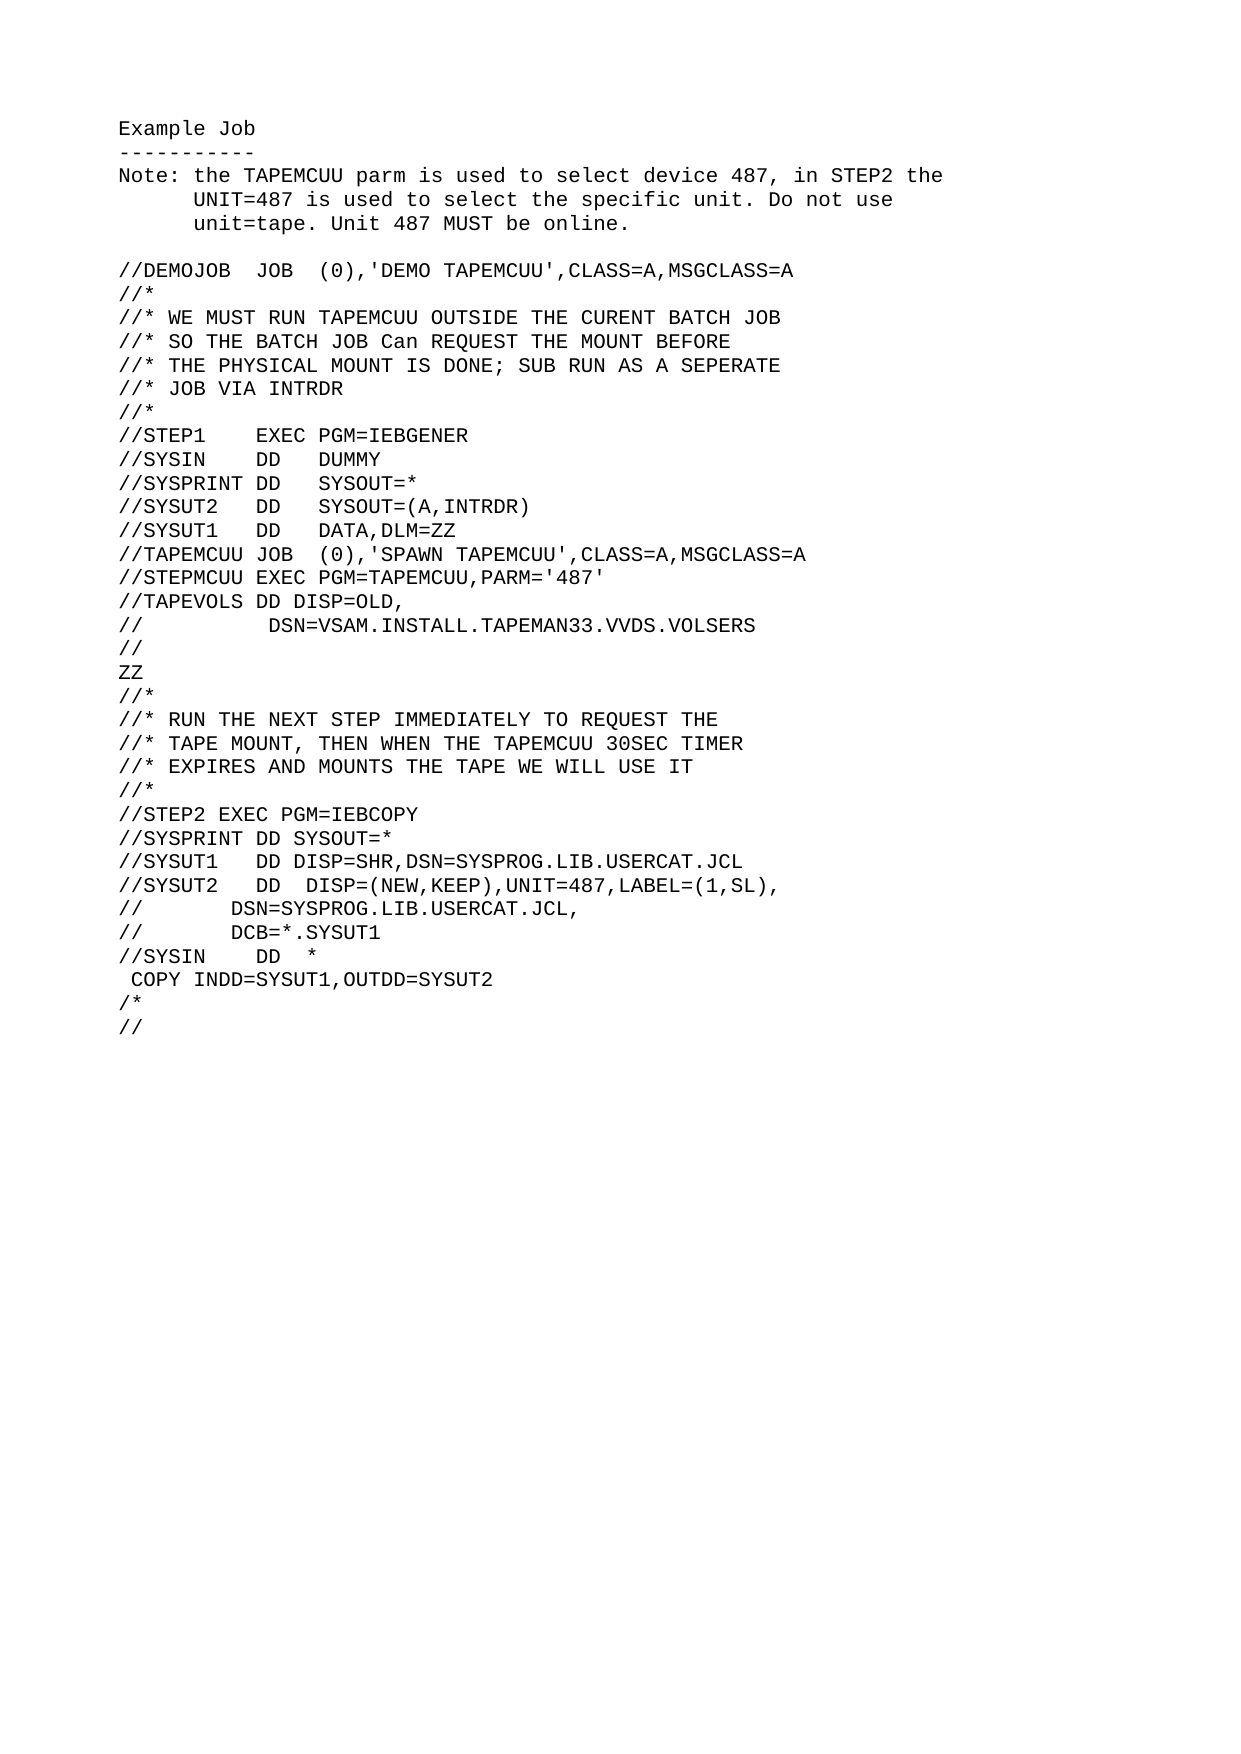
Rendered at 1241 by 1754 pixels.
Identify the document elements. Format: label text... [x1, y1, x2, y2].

text //SYSUT1 DD DATA,DLM=ZZ [118, 520, 1122, 544]
text //* TAPE MOUNT, THEN WHEN THE TAPEMCUU 30SEC TIMER [118, 733, 1122, 757]
text //* [118, 284, 1122, 307]
text //* [118, 402, 1122, 426]
text //SYSIN DD * [118, 946, 1122, 969]
text ----------- [118, 142, 1122, 165]
text Note: the TAPEMCUU parm is used to select device 487, in STEP2 the [118, 165, 1122, 189]
text //* [118, 780, 1122, 804]
text COPY INDD=SYSUT1,OUTDD=SYSUT2 [118, 969, 1122, 993]
text //STEP2 EXEC PGM=IEBCOPY [118, 804, 1122, 827]
text //* JOB VIA INTRDR [118, 378, 1122, 402]
text // DSN=VSAM.INSTALL.TAPEMAN33.VVDS.VOLSERS [118, 615, 1122, 638]
text //SYSUT2 DD SYSOUT=(A,INTRDR) [118, 496, 1122, 520]
text ZZ [118, 662, 1122, 686]
text /* [118, 993, 1122, 1017]
text unit=tape. Unit 487 MUST be online. [118, 213, 1122, 236]
text // [118, 1017, 1122, 1040]
text //* WE MUST RUN TAPEMCUU OUTSIDE THE CURENT BATCH JOB [118, 307, 1122, 331]
text //* EXPIRES AND MOUNTS THE TAPE WE WILL USE IT [118, 757, 1122, 780]
text //* SO THE BATCH JOB Can REQUEST THE MOUNT BEFORE [118, 331, 1122, 354]
text //STEPMCUU EXEC PGM=TAPEMCUU,PARM='487' [118, 567, 1122, 591]
text // [118, 638, 1122, 662]
text //STEP1 EXEC PGM=IEBGENER [118, 426, 1122, 449]
text UNIT=487 is used to select the specific unit. Do not use [118, 189, 1122, 213]
text //TAPEMCUU JOB (0),'SPAWN TAPEMCUU',CLASS=A,MSGCLASS=A [118, 544, 1122, 567]
text //TAPEVOLS DD DISP=OLD, [118, 591, 1122, 615]
text //DEMOJOB JOB (0),'DEMO TAPEMCUU',CLASS=A,MSGCLASS=A [118, 260, 1122, 284]
text //SYSIN DD DUMMY [118, 449, 1122, 473]
text //SYSPRINT DD SYSOUT=* [118, 473, 1122, 496]
text //SYSUT1 DD DISP=SHR,DSN=SYSPROG.LIB.USERCAT.JCL [118, 851, 1122, 875]
text // DCB=*.SYSUT1 [118, 922, 1122, 946]
text Example Job [118, 118, 1122, 142]
text //* THE PHYSICAL MOUNT IS DONE; SUB RUN AS A SEPERATE [118, 354, 1122, 378]
text // DSN=SYSPROG.LIB.USERCAT.JCL, [118, 898, 1122, 922]
text //SYSPRINT DD SYSOUT=* [118, 827, 1122, 851]
text //* [118, 686, 1122, 709]
text //SYSUT2 DD DISP=(NEW,KEEP),UNIT=487,LABEL=(1,SL), [118, 875, 1122, 898]
text //* RUN THE NEXT STEP IMMEDIATELY TO REQUEST THE [118, 709, 1122, 733]
